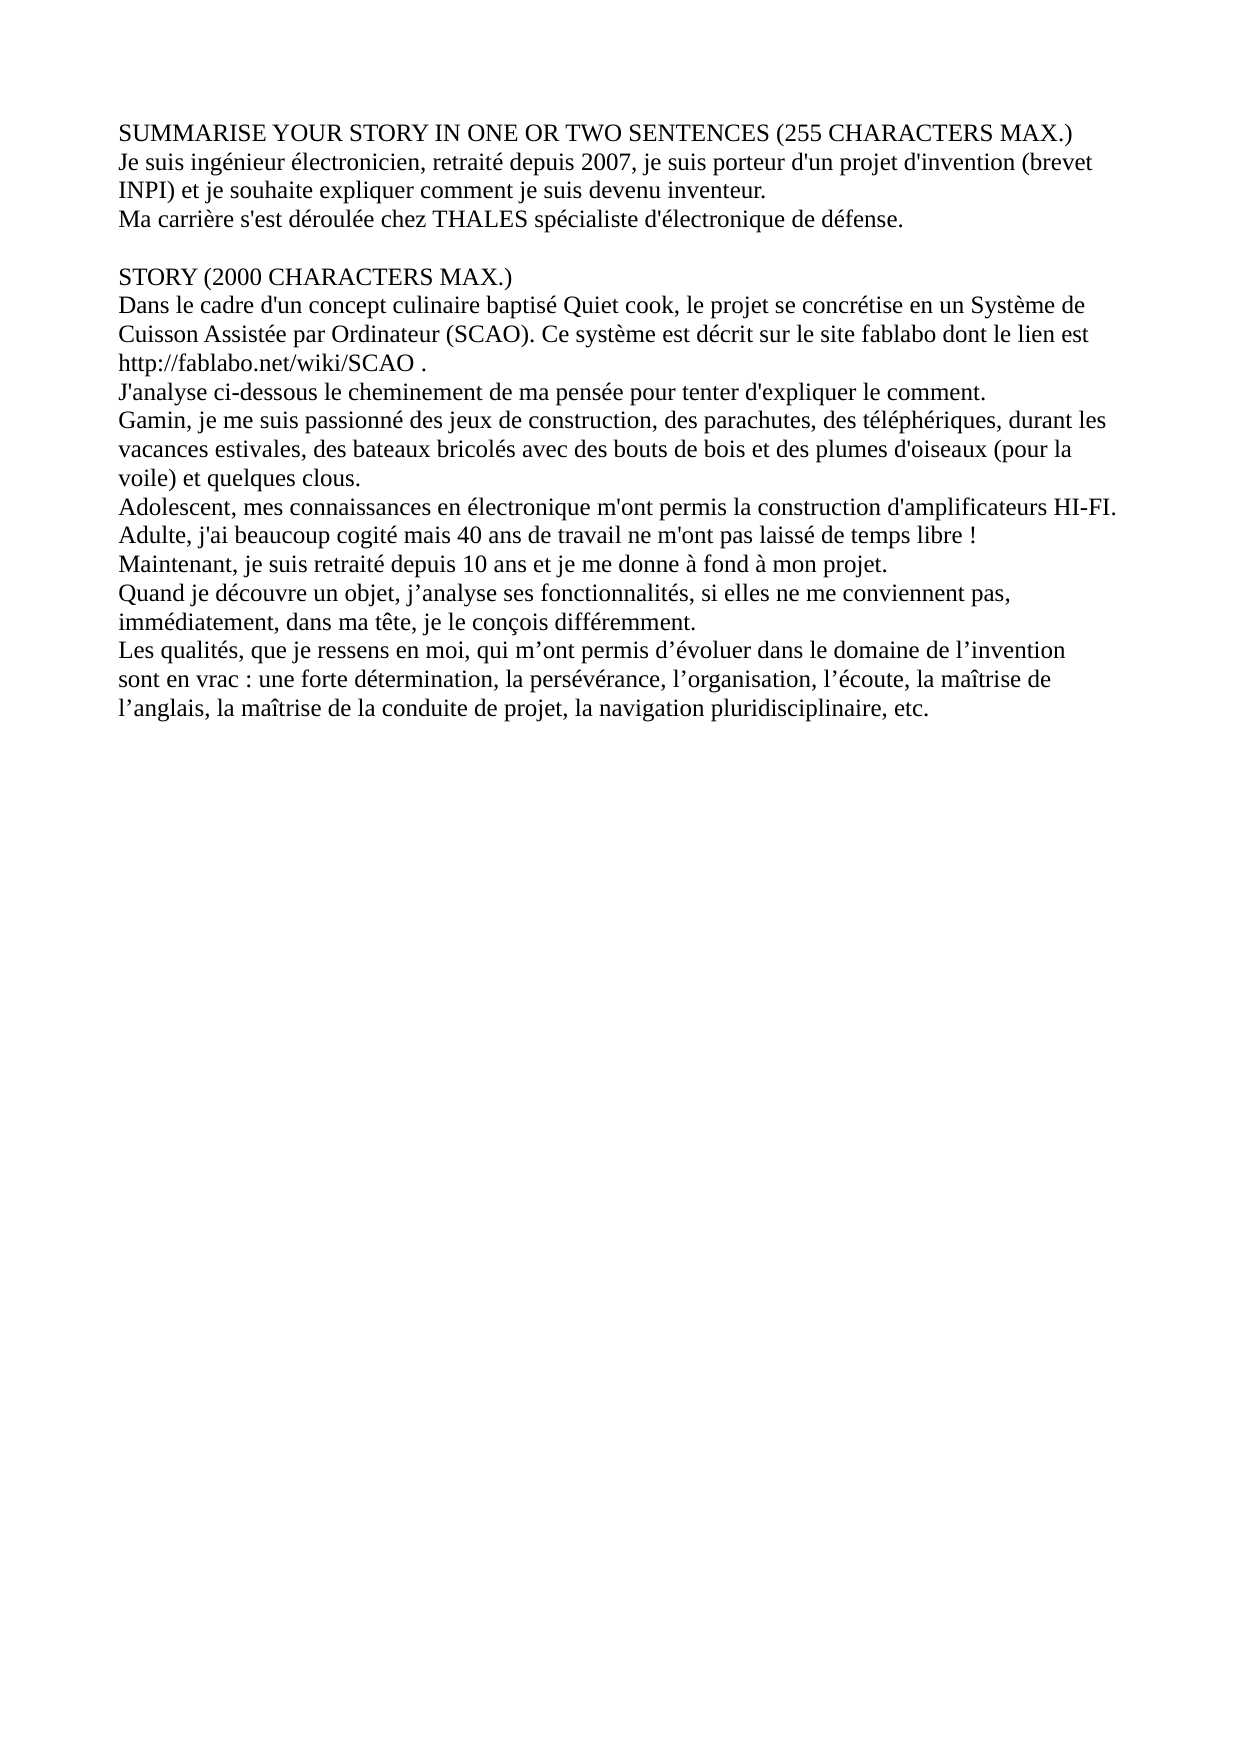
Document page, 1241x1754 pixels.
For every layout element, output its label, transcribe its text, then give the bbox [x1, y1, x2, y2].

text Gamin, je me suis passionné des jeux de construction, des parachutes, des téléphériques, durant les vacances estivales, des bateaux bricolés avec des bouts de bois et des plumes d'oiseaux (pour la voile) et quelques clous. [118, 406, 1122, 492]
text Ma carrière s'est déroulée chez THALES spécialiste d'électronique de défense. [118, 204, 1122, 233]
text SUMMARISE YOUR STORY IN ONE OR TWO SENTENCES (255 CHARACTERS MAX.) [118, 118, 1122, 147]
text Adolescent, mes connaissances en électronique m'ont permis la construction d'amplificateurs HI-FI. [118, 492, 1122, 521]
text Dans le cadre d'un concept culinaire baptisé Quiet cook, le projet se concrétise en un Système de Cuisson Assistée par Ordinateur (SCAO). Ce système est décrit sur le site fablabo dont le lien est http://fablabo.net/wiki/SCAO . [118, 291, 1122, 377]
text Maintenant, je suis retraité depuis 10 ans et je me donne à fond à mon projet. [118, 549, 1122, 578]
text J'analyse ci-dessous le cheminement de ma pensée pour tenter d'expliquer le comment. [118, 377, 1122, 406]
text Les qualités, que je ressens en moi, qui m’ont permis d’évoluer dans le domaine de l’invention sont en vrac : une forte détermination, la persévérance, l’organisation, l’écoute, la maîtrise de l’anglais, la maîtrise de la conduite de projet, la navigation pluridisciplinaire, etc. [118, 636, 1122, 722]
text Je suis ingénieur électronicien, retraité depuis 2007, je suis porteur d'un projet d'invention (brevet INPI) et je souhaite expliquer comment je suis devenu inventeur. [118, 147, 1122, 204]
text STORY (2000 CHARACTERS MAX.) [118, 262, 1122, 291]
text Adulte, j'ai beaucoup cogité mais 40 ans de travail ne m'ont pas laissé de temps libre ! [118, 521, 1122, 549]
text Quand je découvre un objet, j’analyse ses fonctionnalités, si elles ne me conviennent pas, immédiatement, dans ma tête, je le conçois différemment. [118, 578, 1122, 636]
